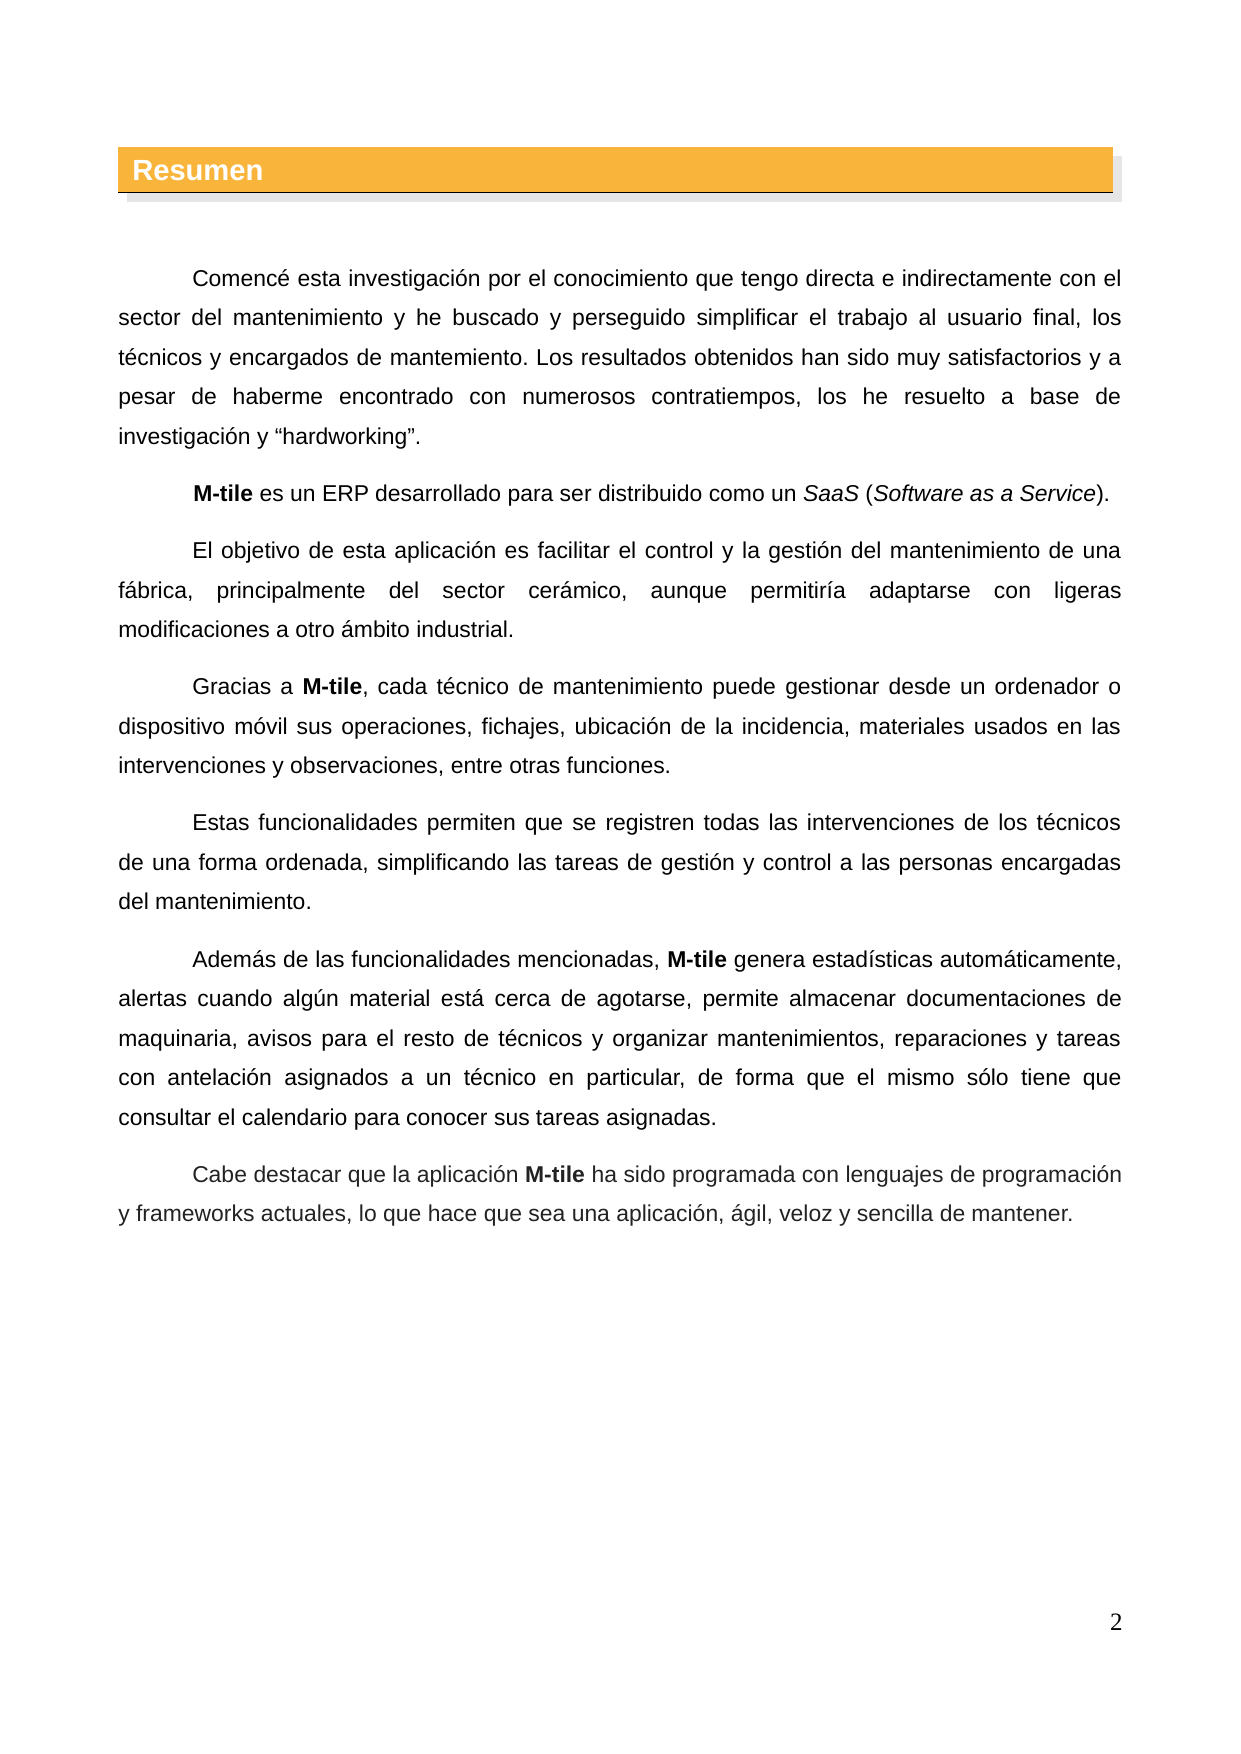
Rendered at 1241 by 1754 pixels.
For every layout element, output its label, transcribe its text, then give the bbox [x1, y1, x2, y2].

text Además de las funcionalidades mencionadas, M-tile genera estadísticas automáticamente, alertas cuando algún material está cerca de agotarse, permite almacenar documentaciones de maquinaria, avisos para el resto de técnicos y organizar mantenimientos, reparaciones y tareas con antelación asignados a un técnico en particular, de forma que el mismo sólo tiene que consultar el calendario para conocer sus tareas asignadas. [118, 946, 1122, 1130]
text M-tile es un ERP desarrollado para ser distribuido como un SaaS (Software as a Service). [118, 480, 1122, 506]
text Comencé esta investigación por el conocimiento que tengo directa e indirectamente con el sector del mantenimiento y he buscado y perseguido simplificar el trabajo al usuario final, los técnicos y encargados de mantemiento. Los resultados obtenidos han sido muy satisfactorios y a pesar de haberme encontrado con numerosos contratiempos, los he resuelto a base de investigación y “hardworking”. [118, 265, 1122, 449]
text Gracias a M-tile, cada técnico de mantenimiento puede gestionar desde un ordenador o dispositivo móvil sus operaciones, fichajes, ubicación de la incidencia, materiales usados en las intervenciones y observaciones, entre otras funciones. [118, 673, 1122, 778]
text Estas funcionalidades permiten que se registren todas las intervenciones de los técnicos de una forma ordenada, simplificando las tareas de gestión y control a las personas encargadas del mantenimiento. [118, 809, 1122, 915]
text Cabe destacar que la aplicación M-tile ha sido programada con lenguajes de programación y frameworks actuales, lo que hace que sea una aplicación, ágil, veloz y sencilla de mantener. [118, 1161, 1122, 1226]
table_header Resumen [118, 147, 1113, 192]
text El objetivo de esta aplicación es facilitar el control y la gestión del mantenimiento de una fábrica, principalmente del sector cerámico, aunque permitiría adaptarse con ligeras modificaciones a otro ámbito industrial. [118, 537, 1122, 642]
